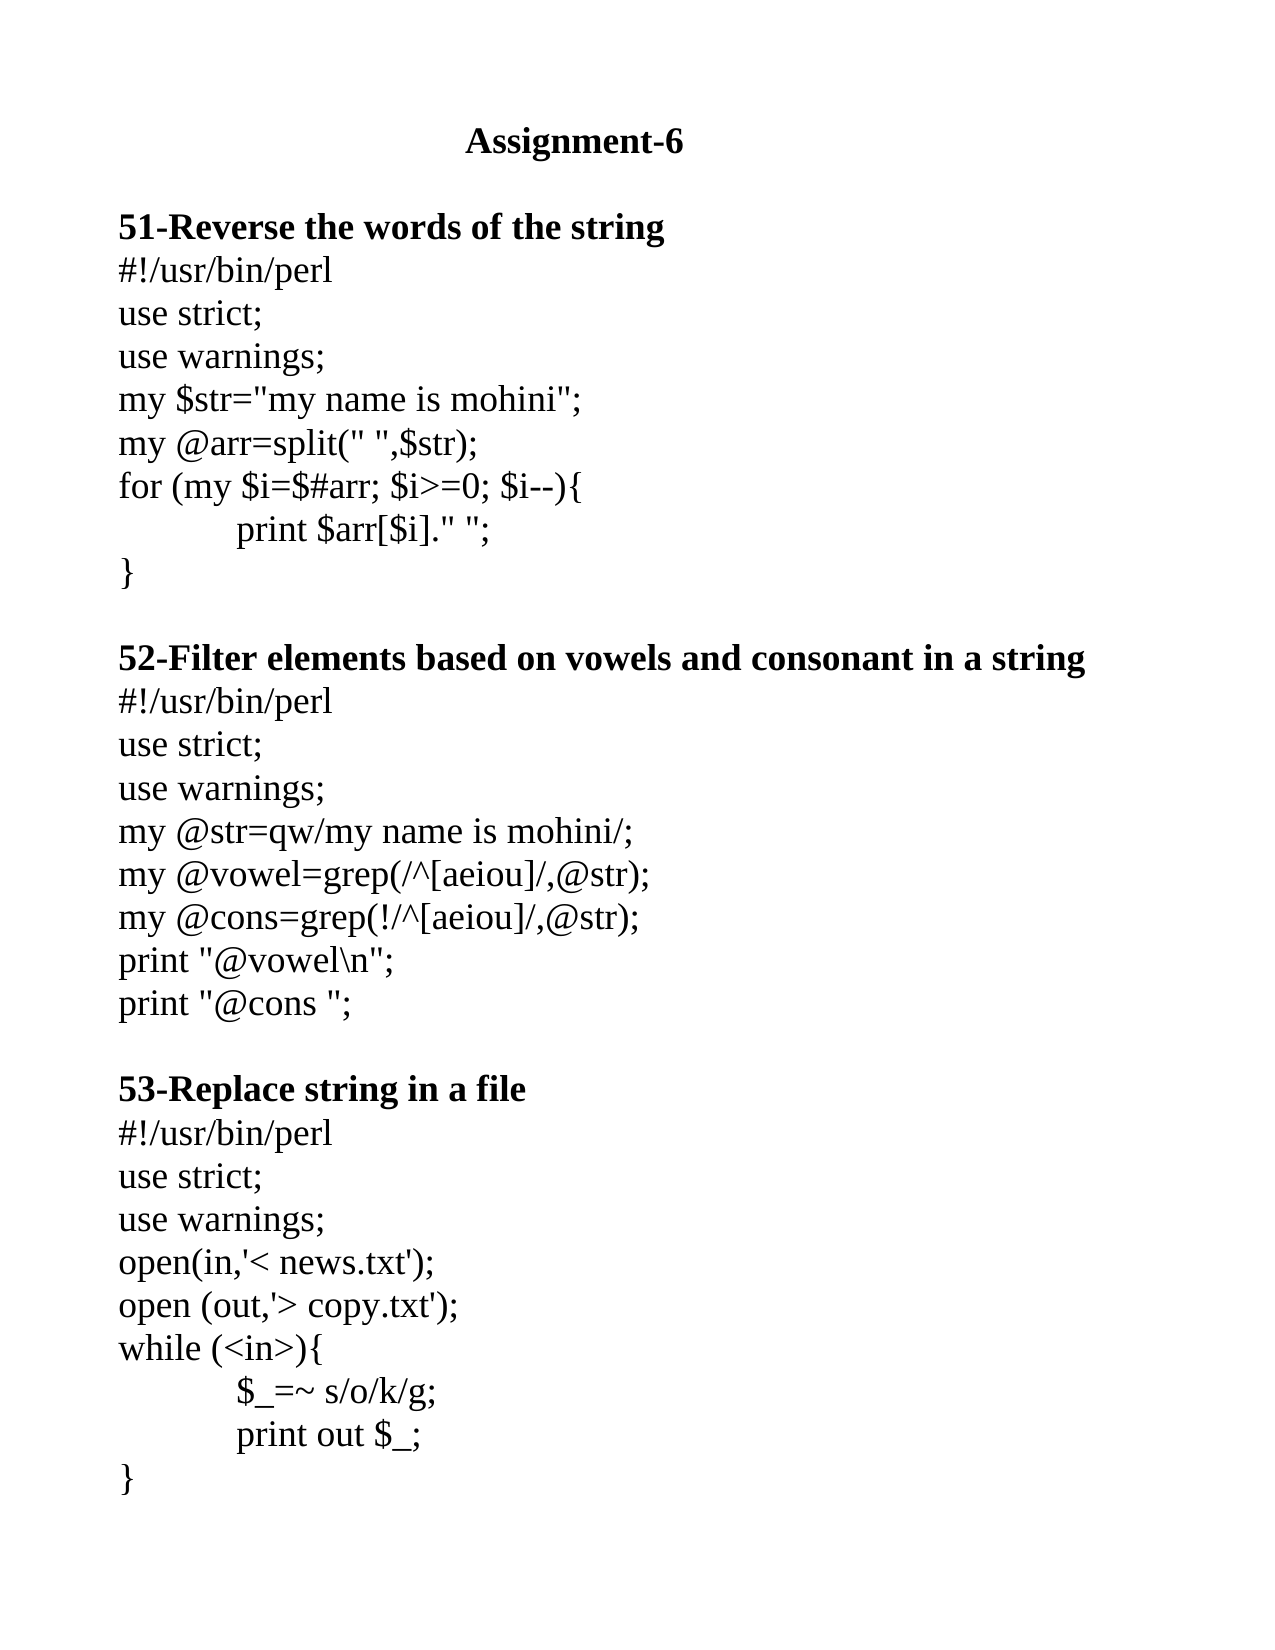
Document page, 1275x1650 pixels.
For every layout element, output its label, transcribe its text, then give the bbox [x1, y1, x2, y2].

text #!/usr/bin/perl [118, 679, 1275, 722]
text for (my $i=$#arr; $i>=0; $i--){ [118, 463, 1275, 506]
text 52-Filter elements based on vowels and consonant in a string [118, 636, 1275, 679]
text use strict; [118, 291, 1275, 334]
text } [118, 549, 1275, 592]
text print "@vowel\n"; [118, 937, 1275, 981]
text use warnings; [118, 1196, 1275, 1239]
text use strict; [118, 722, 1275, 765]
text 51-Reverse the words of the string [118, 204, 1275, 247]
text print $arr[$i]." "; [118, 506, 1275, 549]
text use strict; [118, 1153, 1275, 1196]
text use warnings; [118, 765, 1275, 808]
text use warnings; [118, 334, 1275, 377]
text #!/usr/bin/perl [118, 247, 1275, 291]
text my @arr=split(" ",$str); [118, 420, 1275, 463]
text while (<in>){ [118, 1326, 1275, 1369]
text open (out,'> copy.txt'); [118, 1282, 1275, 1326]
text print "@cons "; [118, 981, 1275, 1024]
text my @vowel=grep(/^[aeiou]/,@str); [118, 851, 1275, 894]
text Assignment-6 [118, 118, 1275, 161]
text $_=~ s/o/k/g; [118, 1369, 1275, 1412]
text print out $_; [118, 1412, 1275, 1455]
text #!/usr/bin/perl [118, 1110, 1275, 1153]
text open(in,'< news.txt'); [118, 1239, 1275, 1282]
text } [118, 1455, 1275, 1498]
text 53-Replace string in a file [118, 1067, 1275, 1110]
text my $str="my name is mohini"; [118, 377, 1275, 420]
text my @cons=grep(!/^[aeiou]/,@str); [118, 894, 1275, 937]
text my @str=qw/my name is mohini/; [118, 808, 1275, 851]
